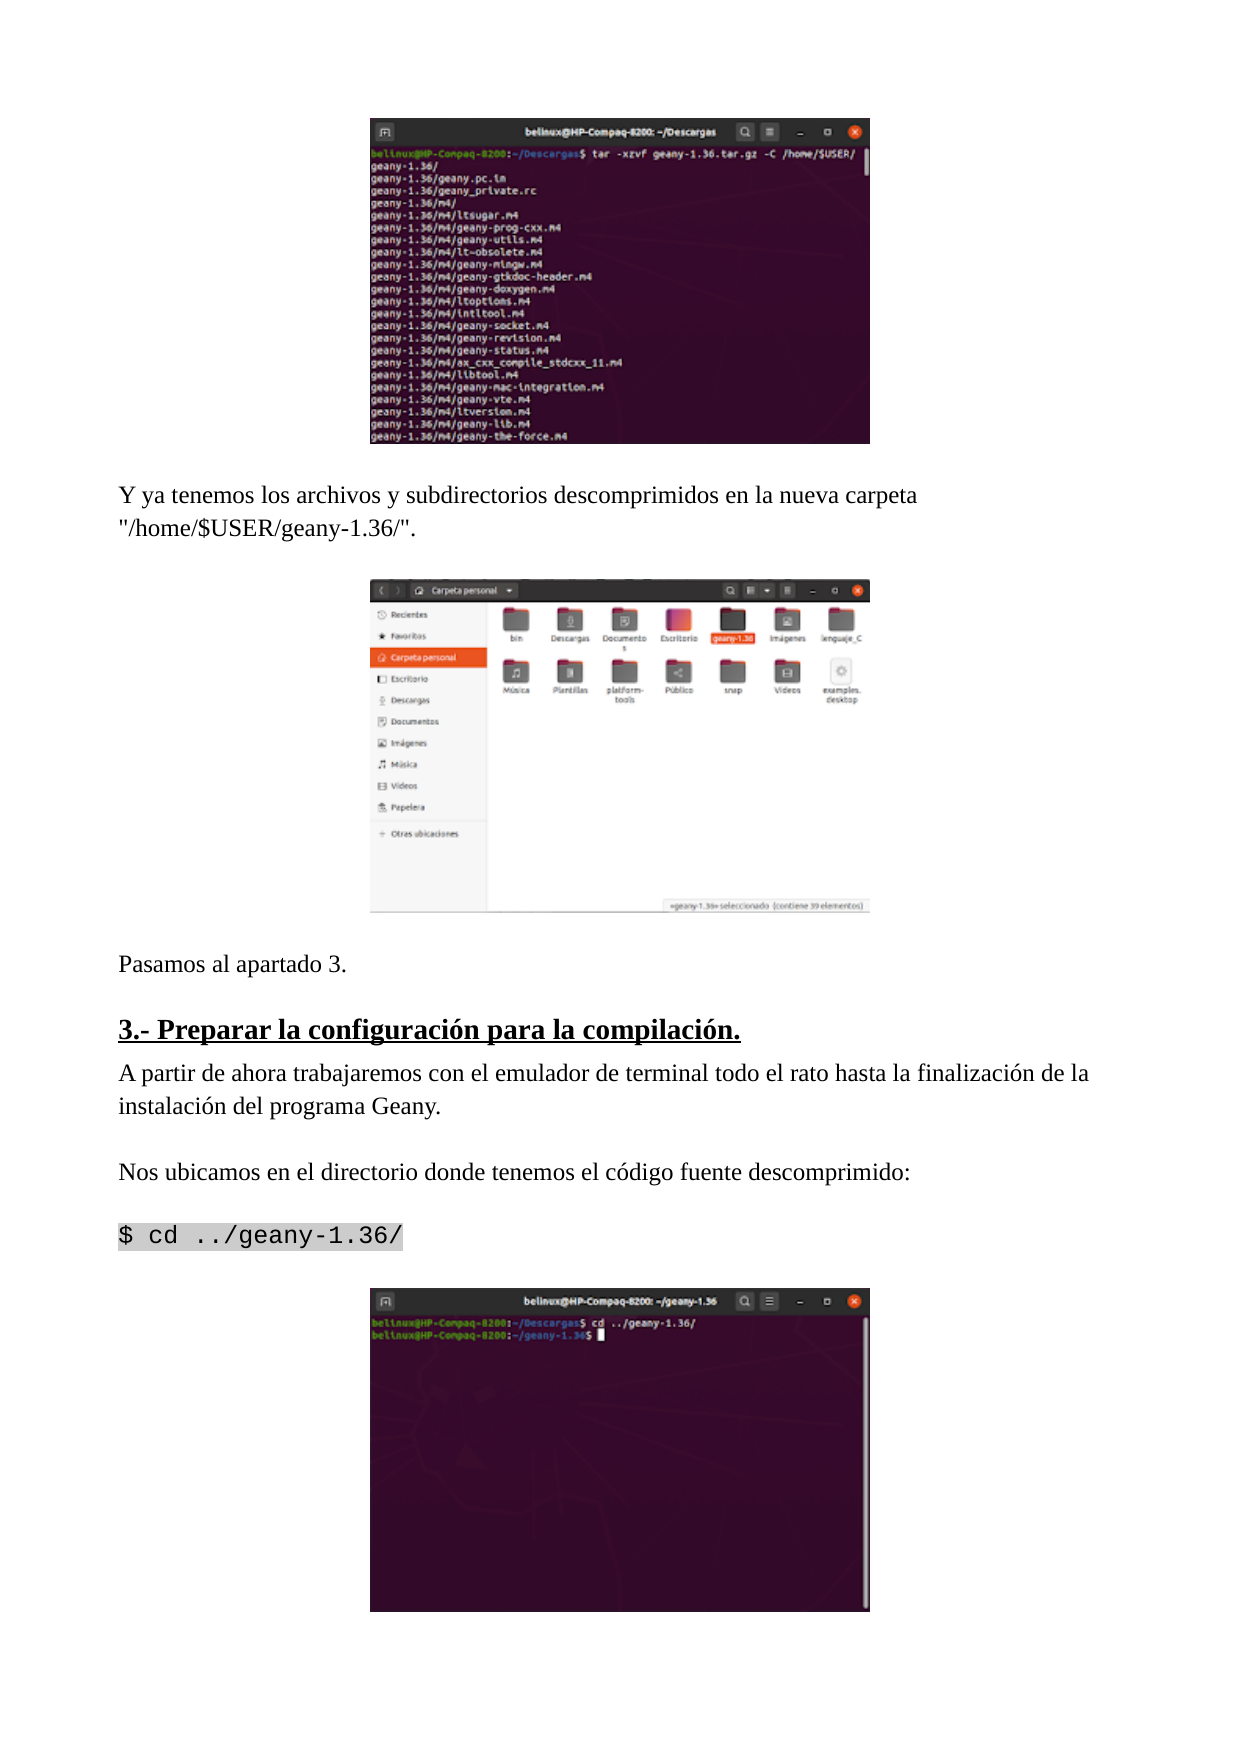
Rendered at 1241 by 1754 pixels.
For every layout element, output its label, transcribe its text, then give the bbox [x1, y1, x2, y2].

picture [370, 579, 870, 913]
picture [370, 1288, 870, 1612]
text Y ya tenemos los archivos y subdirectorios descomprimidos en la nueva carpeta "/home/$USER/geany-1.36/". [118, 480, 1122, 542]
text A partir de ahora trabajaremos con el emulador de terminal todo el rato hasta la finalización de la instalación del programa Geany. [118, 1058, 1122, 1119]
text Pasamos al apartado 3. [118, 949, 1122, 978]
picture [370, 118, 870, 444]
subtitle 3.- Preparar la configuración para la compilación. [118, 1012, 1122, 1045]
text Nos ubicamos en el directorio donde tenemos el código fuente descomprimido: [118, 1157, 1122, 1186]
text $ cd ../geany-1.36/ [118, 1223, 1122, 1251]
